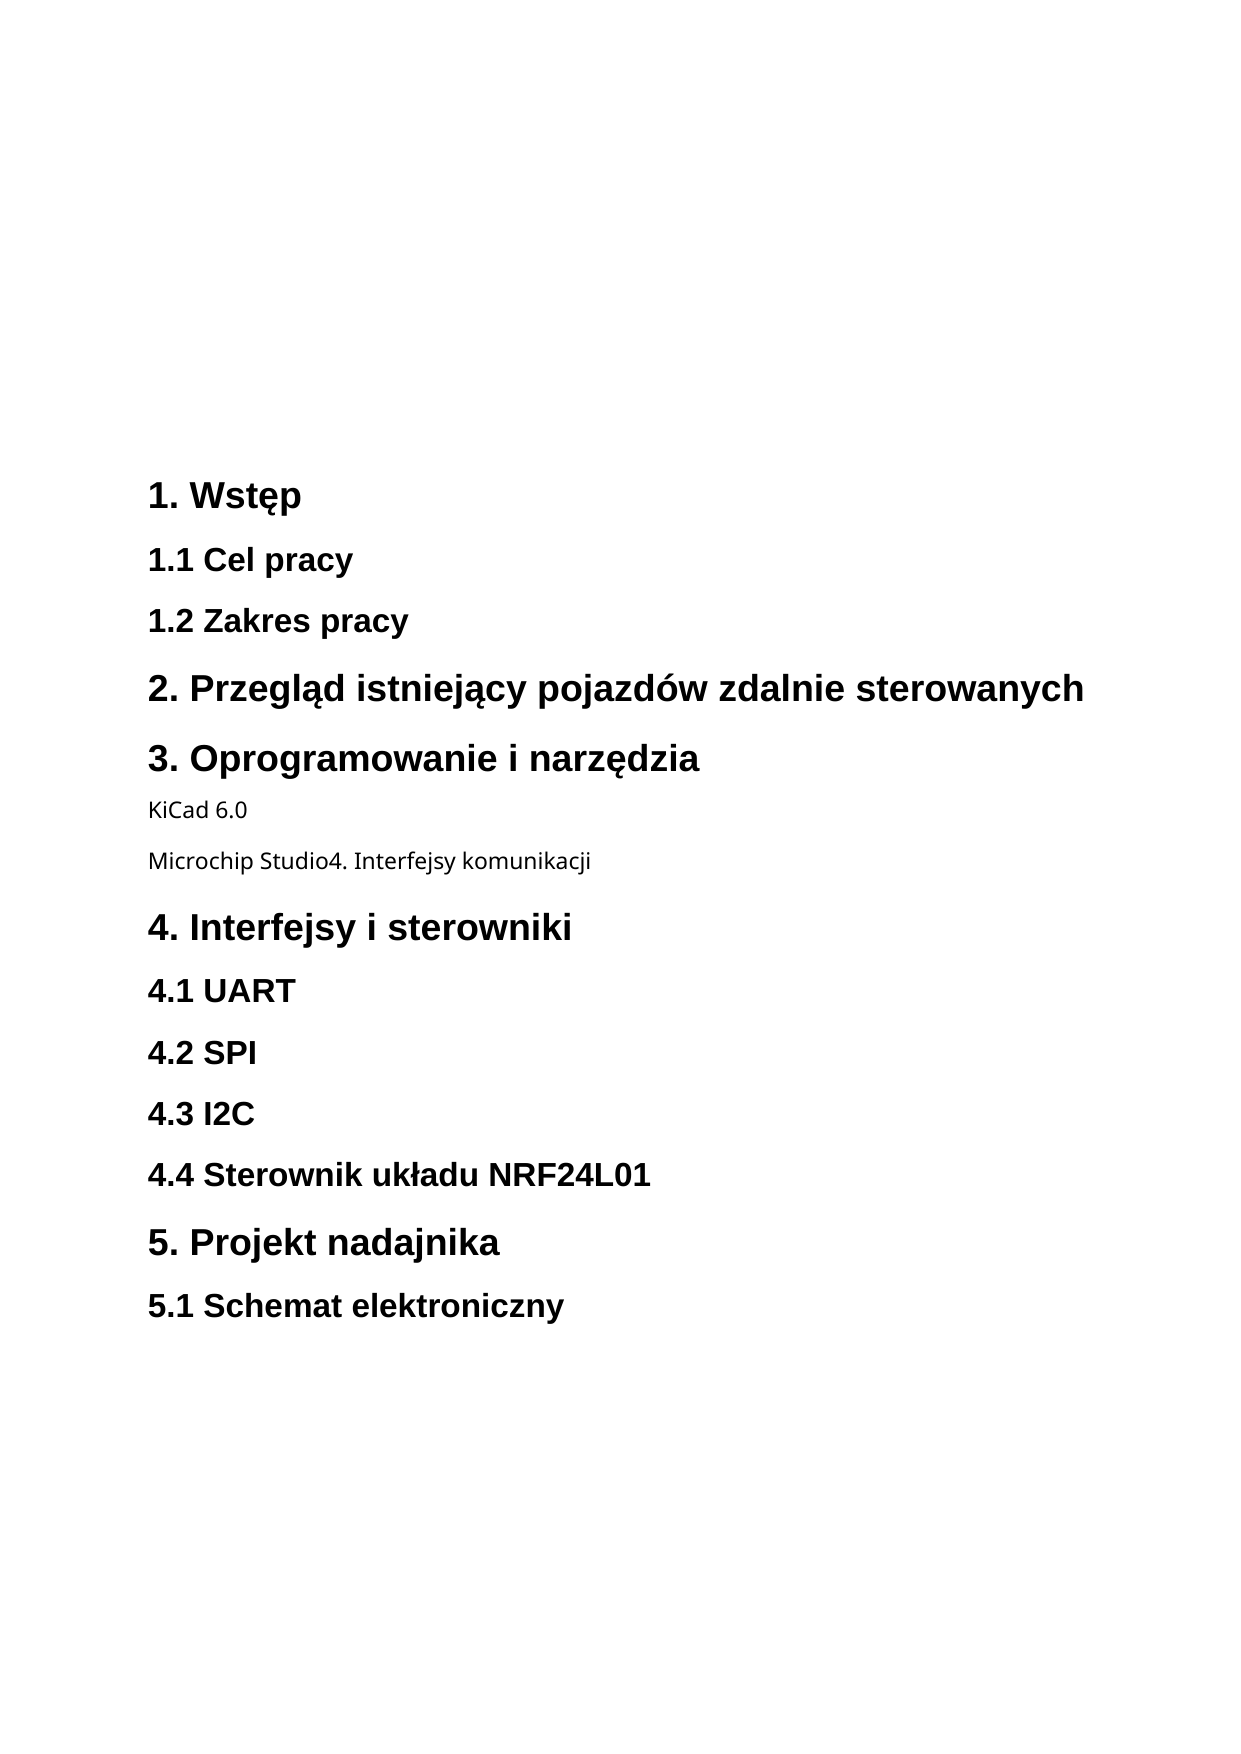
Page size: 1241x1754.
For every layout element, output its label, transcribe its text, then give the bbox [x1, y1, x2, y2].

subtitle 3. Oprogramowanie i narzędzia [148, 736, 1093, 779]
subtitle 2. Przegląd istniejący pojazdów zdalnie sterowanych [148, 666, 1093, 709]
subtitle 4.4 Sterownik układu NRF24L01 [148, 1155, 1093, 1193]
subtitle 4. Interfejsy i sterowniki [148, 906, 1093, 949]
subtitle 5.1 Schemat elektroniczny [148, 1286, 1093, 1325]
subtitle 1. Wstęp [148, 474, 1093, 517]
subtitle 1.2 Zakres pracy [148, 601, 1093, 639]
subtitle 4.3 I2C [148, 1094, 1093, 1132]
subtitle 1.1 Cel pracy [148, 540, 1093, 578]
text KiCad 6.0 [148, 794, 1093, 825]
subtitle 4.1 UART [148, 972, 1093, 1010]
text Microchip Studio4. Interfejsy komunikacji [148, 844, 1093, 876]
subtitle 5. Projekt nadajnika [148, 1220, 1093, 1263]
subtitle 4.2 SPI [148, 1033, 1093, 1071]
